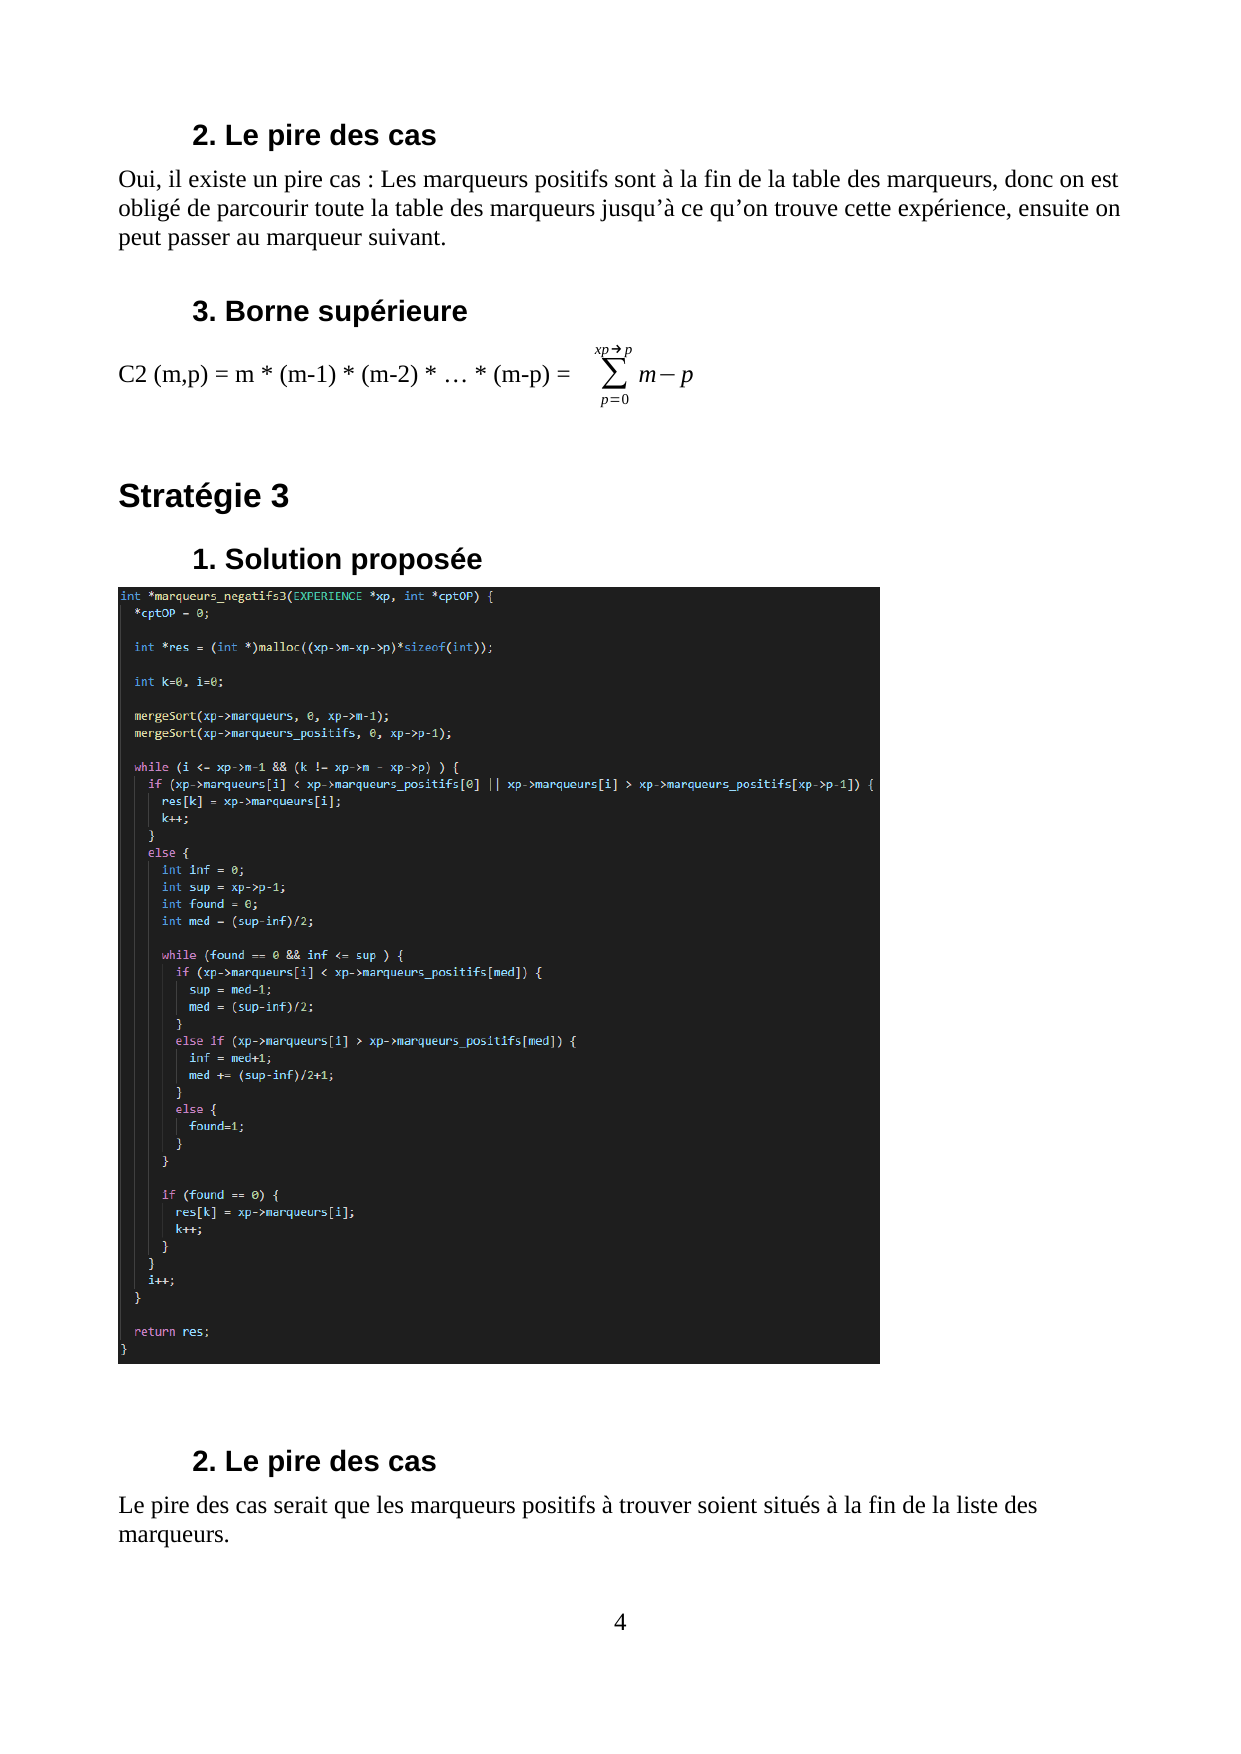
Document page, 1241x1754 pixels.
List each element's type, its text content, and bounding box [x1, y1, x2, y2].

picture [118, 587, 880, 1364]
text Oui, il existe un pire cas : Les marqueurs positifs sont à la fin de la table des marqueurs, donc on est obligé de parcourir toute la table des marqueurs jusqu’à ce qu’on trouve cette expérience, ensuite on peut passer au marqueur suivant. [118, 164, 1122, 251]
text Le pire des cas serait que les marqueurs positifs à trouver soient situés à la fin de la liste des marqueurs. [118, 1490, 1122, 1548]
subtitle 3. Borne supérieure [118, 294, 1122, 328]
subtitle 1. Solution proposée [118, 542, 1122, 575]
subtitle 2. Le pire des cas [118, 1444, 1122, 1478]
subtitle 2. Le pire des cas [118, 118, 1122, 152]
text C2 (m,p) = m * (m-1) * (m-2) * … * (m-p) = [118, 340, 1122, 407]
subtitle Stratégie 3 [118, 476, 1122, 514]
